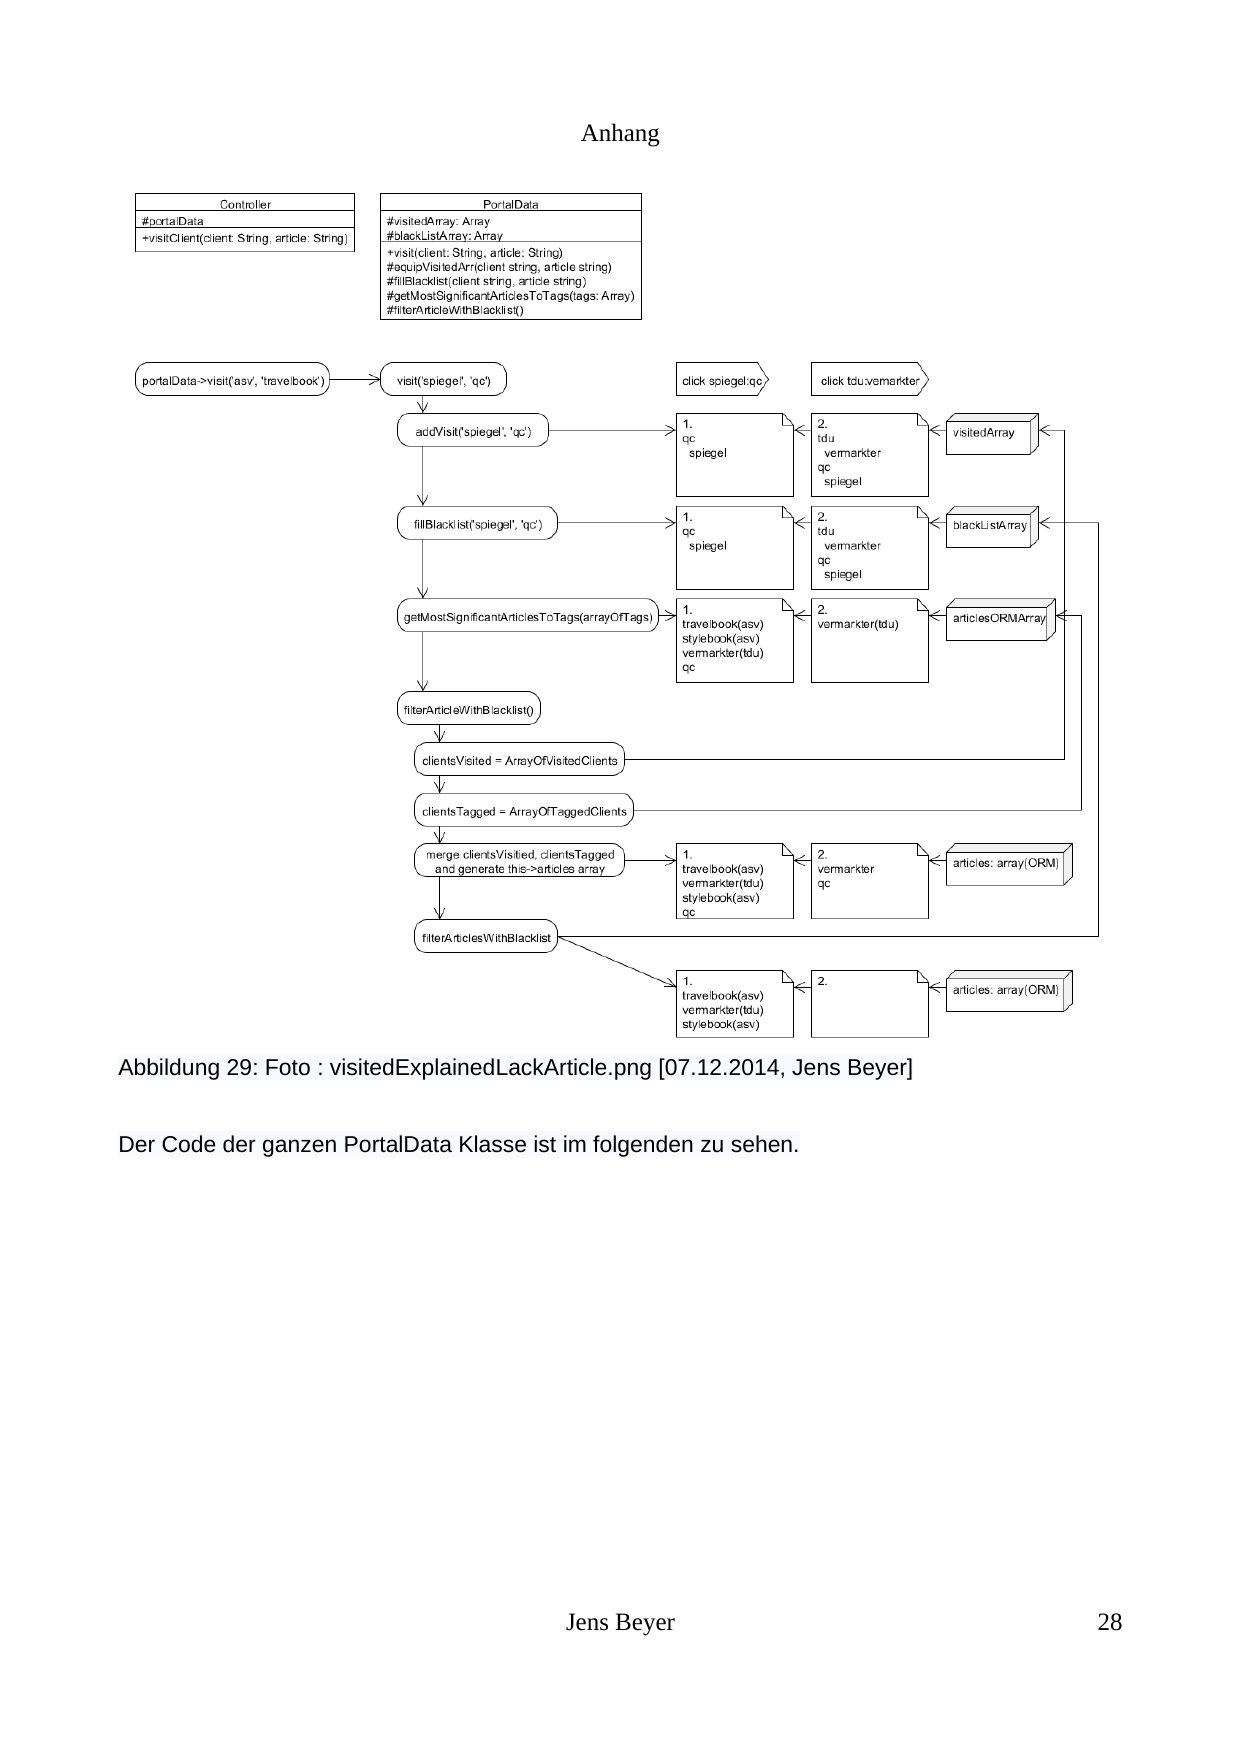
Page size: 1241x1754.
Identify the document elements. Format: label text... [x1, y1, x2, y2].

text Abbildung 29: Foto : visitedExplainedLackArticle.png [07.12.2014, Jens Beyer] [118, 1054, 1122, 1080]
picture [118, 176, 1123, 1054]
text Der Code der ganzen PortalData Klasse ist im folgenden zu sehen. [118, 1131, 1122, 1158]
